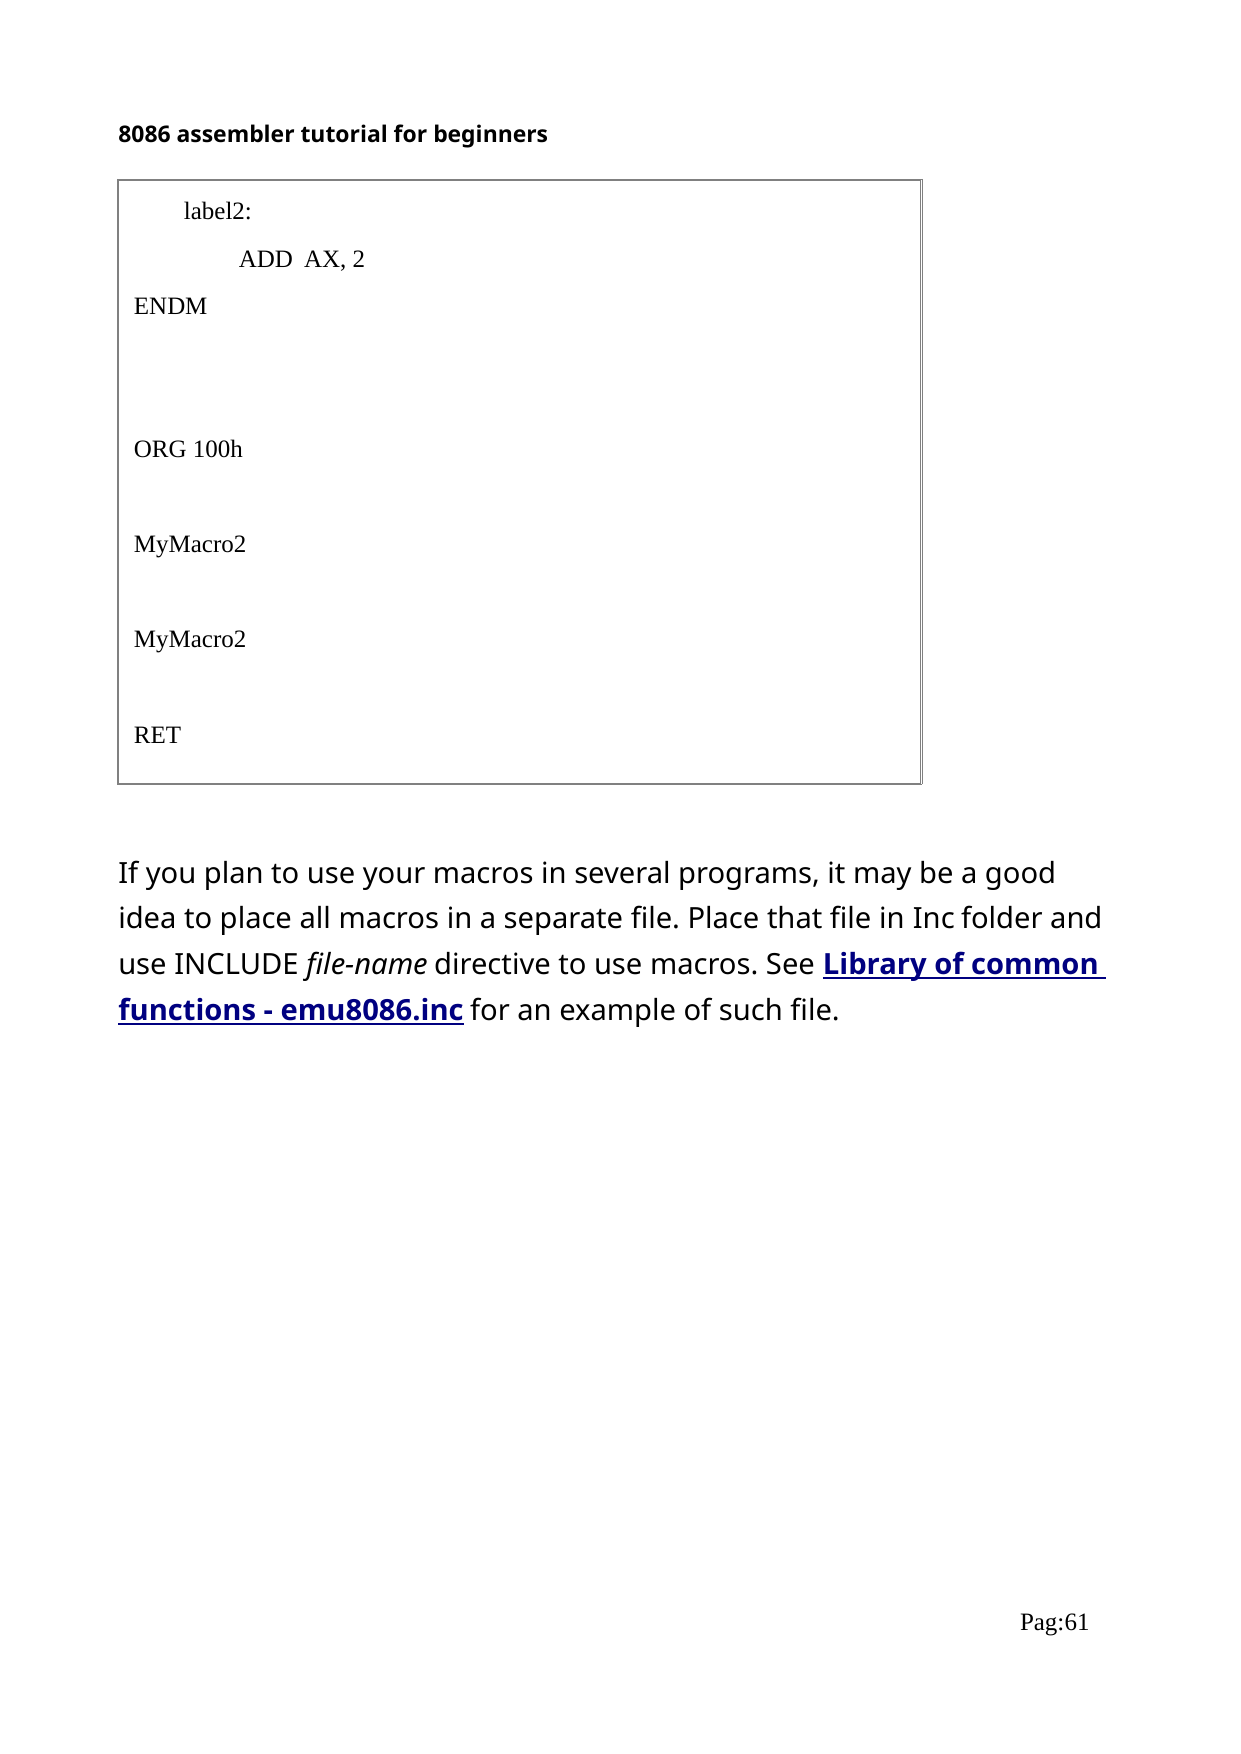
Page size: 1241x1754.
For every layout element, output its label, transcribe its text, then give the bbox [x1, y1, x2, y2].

table_header label2: ADD AX, 2 ENDM ORG 100h MyMacro2 MyMacro2 RET [119, 181, 920, 783]
text If you plan to use your macros in several programs, it may be a good idea to place all macros in a separate file. Place that file in Inc folder and use INCLUDE file-name directive to use macros. See Library of common functions - emu8086.inc for an example of such file. [118, 784, 1122, 1062]
